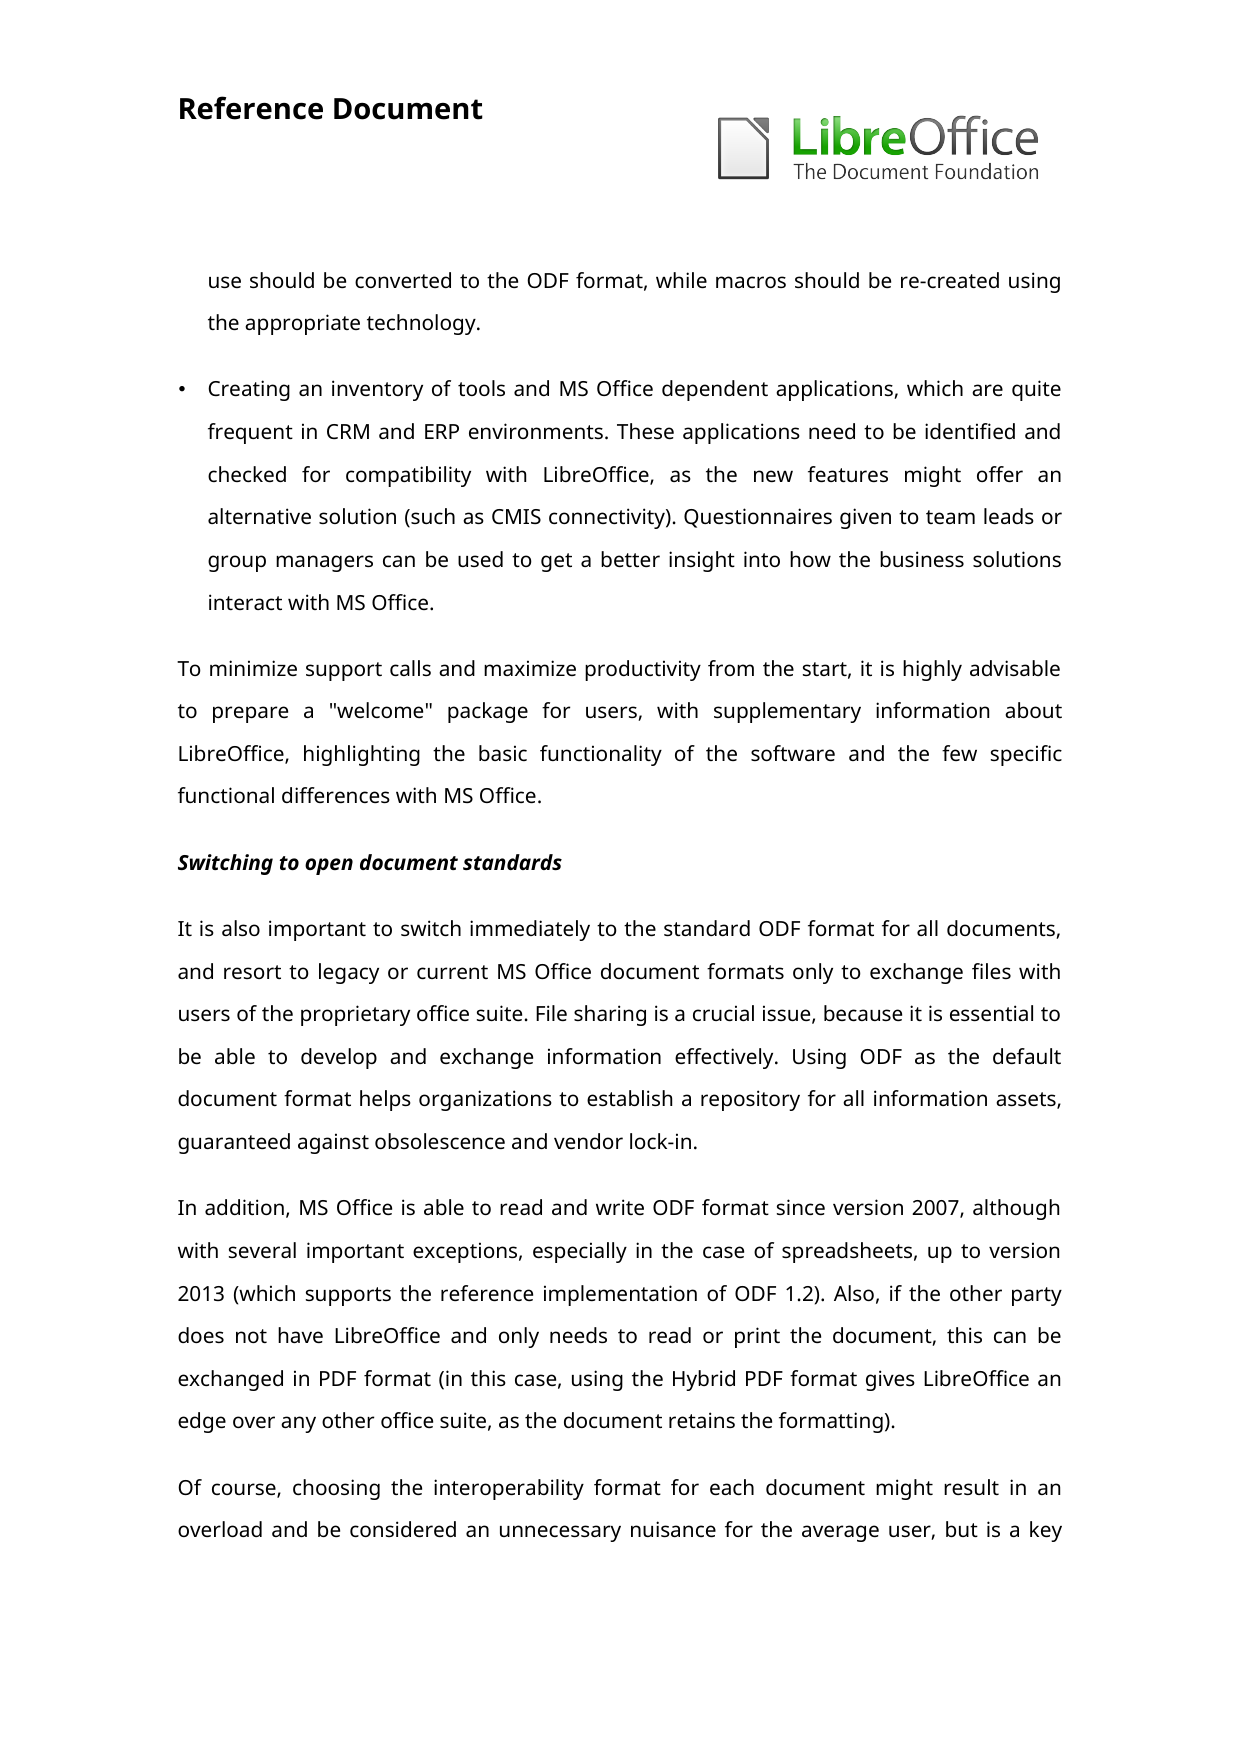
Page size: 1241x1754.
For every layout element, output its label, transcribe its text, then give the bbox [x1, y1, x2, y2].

list Creating an inventory of tools and MS Office dependent applications, which are quite frequent in CRM and ERP environments. These applications need to be identified and checked for compatibility with LibreOffice, as the new features might offer an alternative solution (such as CMIS connectivity). Questionnaires given to team leads or group managers can be used to get a better insight into how the business solutions interact with MS Office. [178, 374, 1063, 616]
text Of course, choosing the interoperability format for each document might result in an overload and be considered an unnecessary nuisance for the average user, but is a key [177, 1473, 1063, 1544]
text Switching to open document standards [177, 848, 1063, 876]
text In addition, MS Office is able to read and write ODF format since version 2007, although with several important exceptions, especially in the case of spreadsheets, up to version 2013 (which supports the reference implementation of ODF 1.2). Also, if the other party does not have LibreOffice and only needs to read or print the document, this can be exchanged in PDF format (in this case, using the Hybrid PDF format gives LibreOffice an edge over any other office suite, as the document retains the formatting). [177, 1193, 1063, 1435]
text It is also important to switch immediately to the standard ODF format for all documents, and resort to legacy or current MS Office document formats only to exchange files with users of the proprietary office suite. File sharing is a crucial issue, because it is essential to be able to develop and exchange information effectively. Using ODF as the default document format helps organizations to establish a repository for all information assets, guaranteed against obsolescence and vendor lock-in. [177, 914, 1063, 1156]
picture [692, 88, 1063, 207]
list use should be converted to the ODF format, while macros should be re-created using the appropriate technology. [178, 266, 1063, 337]
text To minimize support calls and maximize productivity from the start, it is highly advisable to prepare a "welcome" package for users, with supplementary information about LibreOffice, highlighting the basic functionality of the software and the few specific functional differences with MS Office. [177, 654, 1063, 810]
